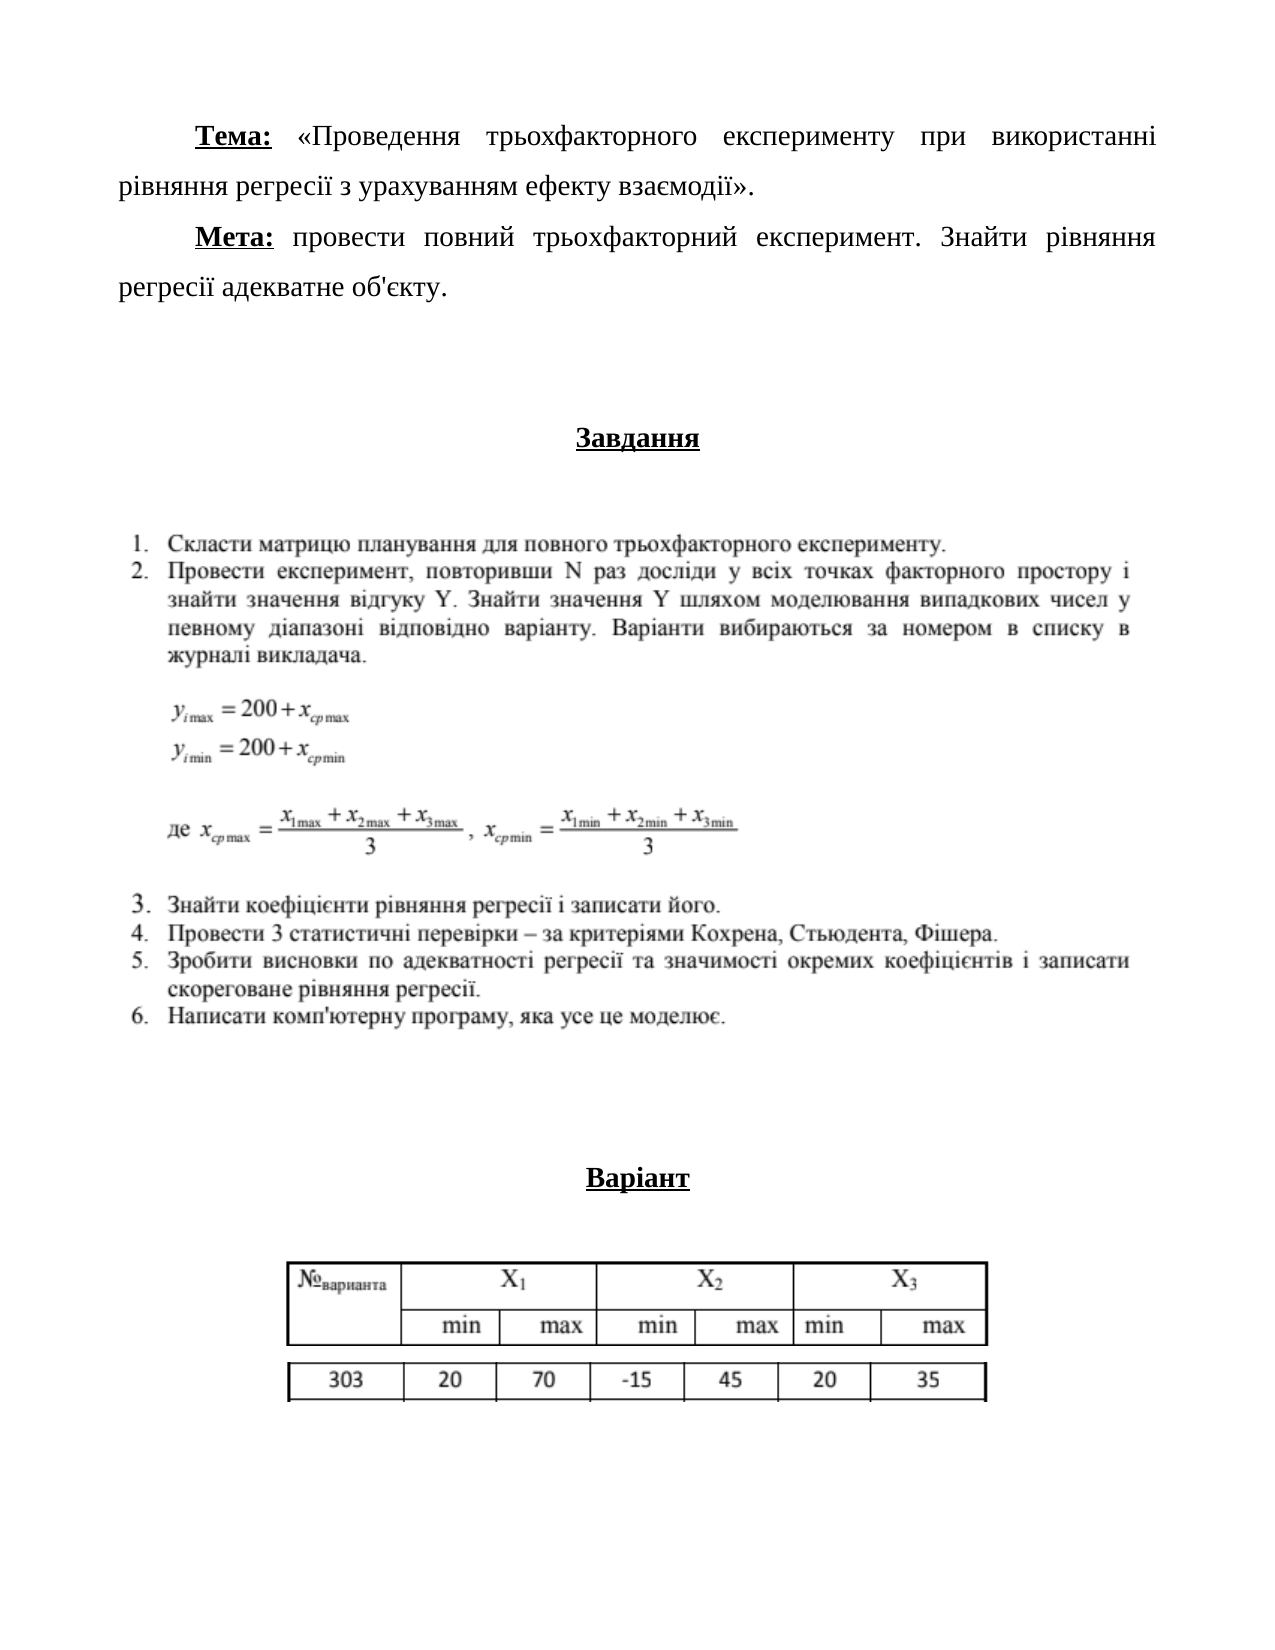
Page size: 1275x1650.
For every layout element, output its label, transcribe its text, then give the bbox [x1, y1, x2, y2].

picture [118, 520, 1157, 1043]
picture [286, 1362, 989, 1402]
picture [285, 1261, 990, 1346]
text Варіант [118, 1160, 1157, 1194]
text Мета: провести повний трьохфакторний експеримент. Знайти рівняння регресії адекватне об'єкту. [118, 219, 1157, 303]
text Тема: «Проведення трьохфакторного експерименту при використанні рівняння регресії з урахуванням ефекту взаємодії». [118, 118, 1157, 202]
text Завдання [118, 420, 1157, 453]
